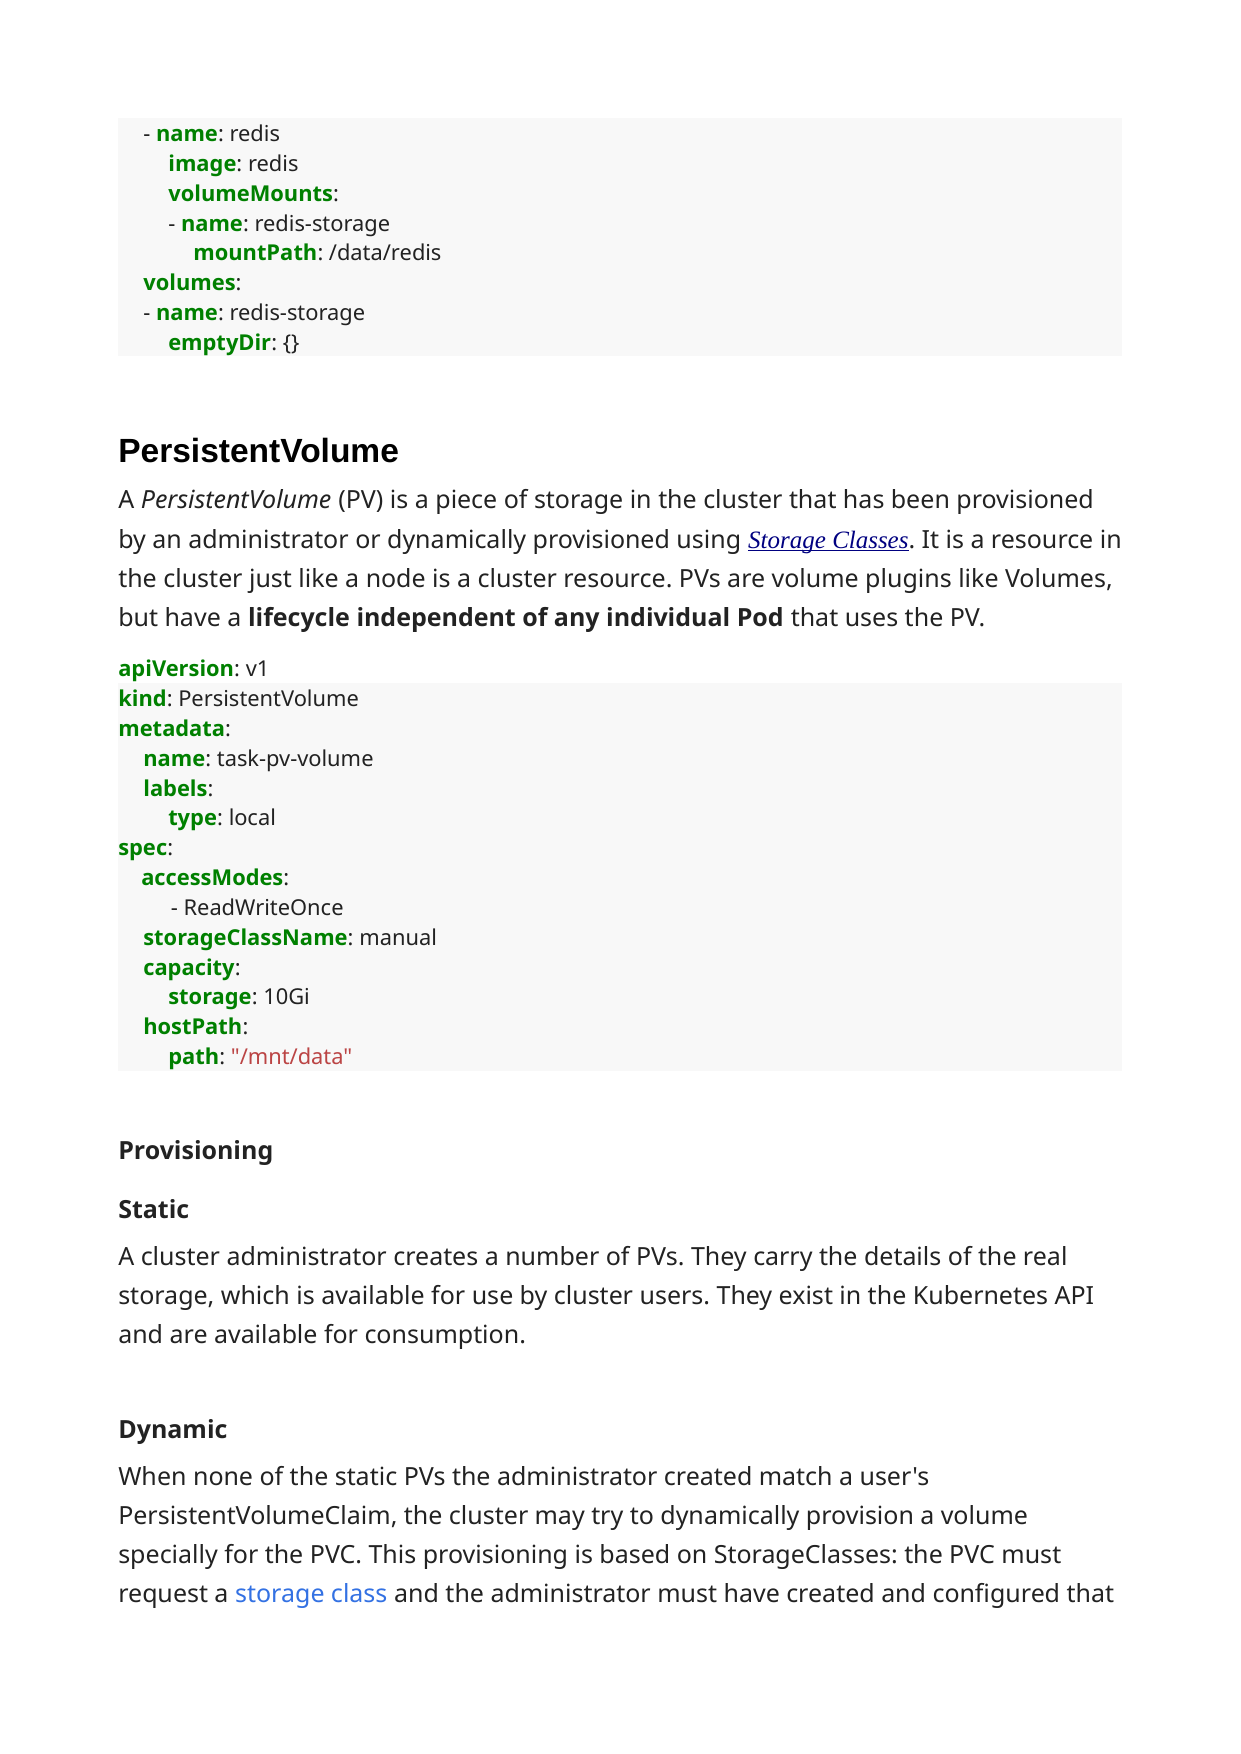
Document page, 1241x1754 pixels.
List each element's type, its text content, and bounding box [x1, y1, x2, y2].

text storage: 10Gi [118, 981, 1122, 1011]
subtitle Provisioning [118, 1133, 1122, 1167]
text kind: PersistentVolume [118, 683, 1122, 713]
subtitle PersistentVolume [118, 431, 1122, 470]
text - name: redis [118, 118, 1122, 148]
text metadata: [118, 713, 1122, 743]
text labels: [118, 773, 1122, 802]
text volumes: [118, 267, 1122, 297]
text storageClassName: manual [118, 922, 1122, 952]
text name: task-pv-volume [118, 743, 1122, 773]
text A cluster administrator creates a number of PVs. They carry the details of the real storage, which is available for use by cluster users. They exist in the Kubernetes API and are available for consumption. [118, 1238, 1122, 1351]
text image: redis [118, 148, 1122, 178]
text accessModes: [118, 862, 1122, 892]
text volumeMounts: [118, 178, 1122, 207]
text A PersistentVolume (PV) is a piece of storage in the cluster that has been provisioned by an administrator or dynamically provisioned using Storage Classes. It is a resource in the cluster just like a node is a cluster resource. PVs are volume plugins like Volumes, but have a lifecycle independent of any individual Pod that uses the PV. [118, 482, 1122, 634]
subtitle Static [118, 1192, 1122, 1226]
text - ReadWriteOnce [118, 892, 1122, 922]
text - name: redis-storage [118, 297, 1122, 327]
text apiVersion: v1 [118, 653, 1122, 683]
text emptyDir: {} [118, 327, 1122, 356]
text path: "/mnt/data" [118, 1041, 1122, 1071]
text type: local [118, 802, 1122, 832]
text mountPath: /data/redis [118, 237, 1122, 267]
text capacity: [118, 952, 1122, 981]
text - name: redis-storage [118, 207, 1122, 237]
text hostPath: [118, 1011, 1122, 1041]
text spec: [118, 832, 1122, 862]
text When none of the static PVs the administrator created match a user's PersistentVolumeClaim, the cluster may try to dynamically provision a volume specially for the PVC. This provisioning is based on StorageClasses: the PVC must request a storage class and the administrator must have created and configured that [118, 1458, 1122, 1610]
subtitle Dynamic [118, 1383, 1122, 1446]
